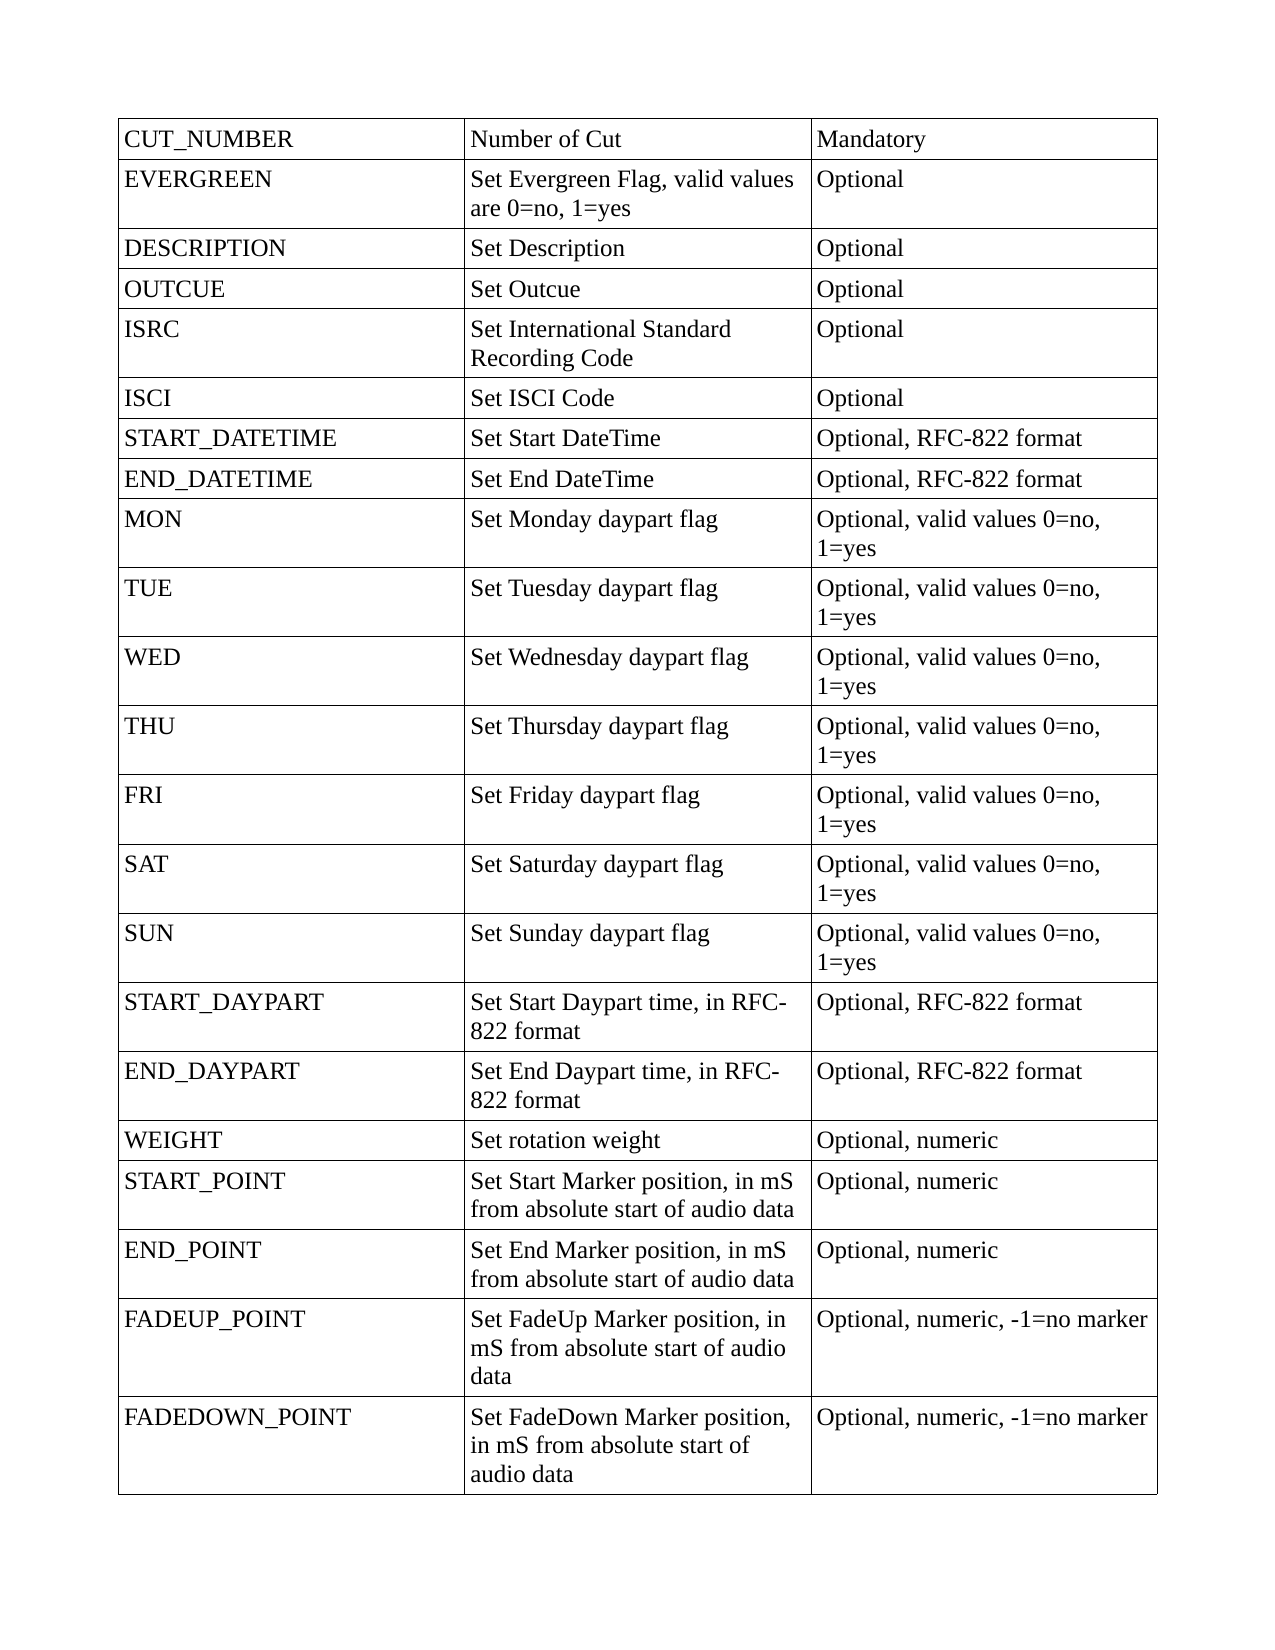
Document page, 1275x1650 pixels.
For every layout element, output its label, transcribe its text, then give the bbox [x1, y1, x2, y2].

table_cell Set Wednesday daypart flag [465, 637, 811, 705]
table_cell Set End Marker position, in mS from absolute start of audio data [465, 1230, 811, 1298]
table_cell Optional [812, 160, 1157, 227]
table_cell Set Sunday daypart flag [465, 914, 811, 982]
table_cell Optional, valid values 0=no, 1=yes [812, 775, 1157, 843]
table_cell Set International Standard Recording Code [465, 309, 811, 377]
table_cell Set Evergreen Flag, valid values are 0=no, 1=yes [465, 160, 811, 227]
table_cell WED [119, 637, 464, 705]
table_cell WEIGHT [119, 1121, 464, 1160]
table_cell Optional, numeric [812, 1230, 1157, 1298]
table_cell Optional, RFC-822 format [812, 419, 1157, 458]
table_cell FADEUP_POINT [119, 1299, 464, 1396]
table_cell START_DAYPART [119, 983, 464, 1051]
table_cell Optional, numeric [812, 1161, 1157, 1229]
table_cell Set End Daypart time, in RFC-822 format [465, 1052, 811, 1120]
table_cell Set Tuesday daypart flag [465, 568, 811, 636]
table_cell SUN [119, 914, 464, 982]
table_cell Optional, RFC-822 format [812, 983, 1157, 1051]
table_cell CUT_NUMBER [119, 119, 464, 158]
table_cell Optional, numeric, -1=no marker [812, 1397, 1157, 1494]
table_cell FRI [119, 775, 464, 843]
table_cell Set Monday daypart flag [465, 499, 811, 567]
table_cell Optional [812, 309, 1157, 377]
table_cell Set ISCI Code [465, 378, 811, 417]
table_cell ISCI [119, 378, 464, 417]
table_cell ISRC [119, 309, 464, 377]
table_cell Optional [812, 269, 1157, 308]
table_cell END_DATETIME [119, 459, 464, 498]
table_cell Optional [812, 378, 1157, 417]
table_cell Set Start Marker position, in mS from absolute start of audio data [465, 1161, 811, 1229]
table_cell Optional, valid values 0=no, 1=yes [812, 499, 1157, 567]
table_cell Set FadeDown Marker position, in mS from absolute start of audio data [465, 1397, 811, 1494]
table_cell Set End DateTime [465, 459, 811, 498]
table_cell Optional [812, 229, 1157, 268]
table_cell SAT [119, 845, 464, 912]
table_cell DESCRIPTION [119, 229, 464, 268]
table_cell Set Thursday daypart flag [465, 706, 811, 774]
table_cell EVERGREEN [119, 160, 464, 227]
table_cell Set Friday daypart flag [465, 775, 811, 843]
table_cell Set FadeUp Marker position, in mS from absolute start of audio data [465, 1299, 811, 1396]
table_cell TUE [119, 568, 464, 636]
table_cell START_DATETIME [119, 419, 464, 458]
table_cell OUTCUE [119, 269, 464, 308]
table_cell Optional, numeric, -1=no marker [812, 1299, 1157, 1396]
table_cell FADEDOWN_POINT [119, 1397, 464, 1494]
table_cell Set Outcue [465, 269, 811, 308]
table_cell Number of Cut [465, 119, 811, 158]
table_cell Optional, RFC-822 format [812, 459, 1157, 498]
table_cell Optional, valid values 0=no, 1=yes [812, 706, 1157, 774]
table_cell MON [119, 499, 464, 567]
table_cell Set Start DateTime [465, 419, 811, 458]
table_cell Set Start Daypart time, in RFC-822 format [465, 983, 811, 1051]
table_cell END_POINT [119, 1230, 464, 1298]
table_cell Optional, valid values 0=no, 1=yes [812, 914, 1157, 982]
table_cell Optional, valid values 0=no, 1=yes [812, 568, 1157, 636]
table_cell Optional, numeric [812, 1121, 1157, 1160]
table_cell Set rotation weight [465, 1121, 811, 1160]
table_cell Set Description [465, 229, 811, 268]
table_cell Mandatory [812, 119, 1157, 158]
table_cell START_POINT [119, 1161, 464, 1229]
table_cell Optional, RFC-822 format [812, 1052, 1157, 1120]
table_cell Optional, valid values 0=no, 1=yes [812, 637, 1157, 705]
table_cell Set Saturday daypart flag [465, 845, 811, 912]
table_cell THU [119, 706, 464, 774]
table_cell END_DAYPART [119, 1052, 464, 1120]
table_cell Optional, valid values 0=no, 1=yes [812, 845, 1157, 912]
